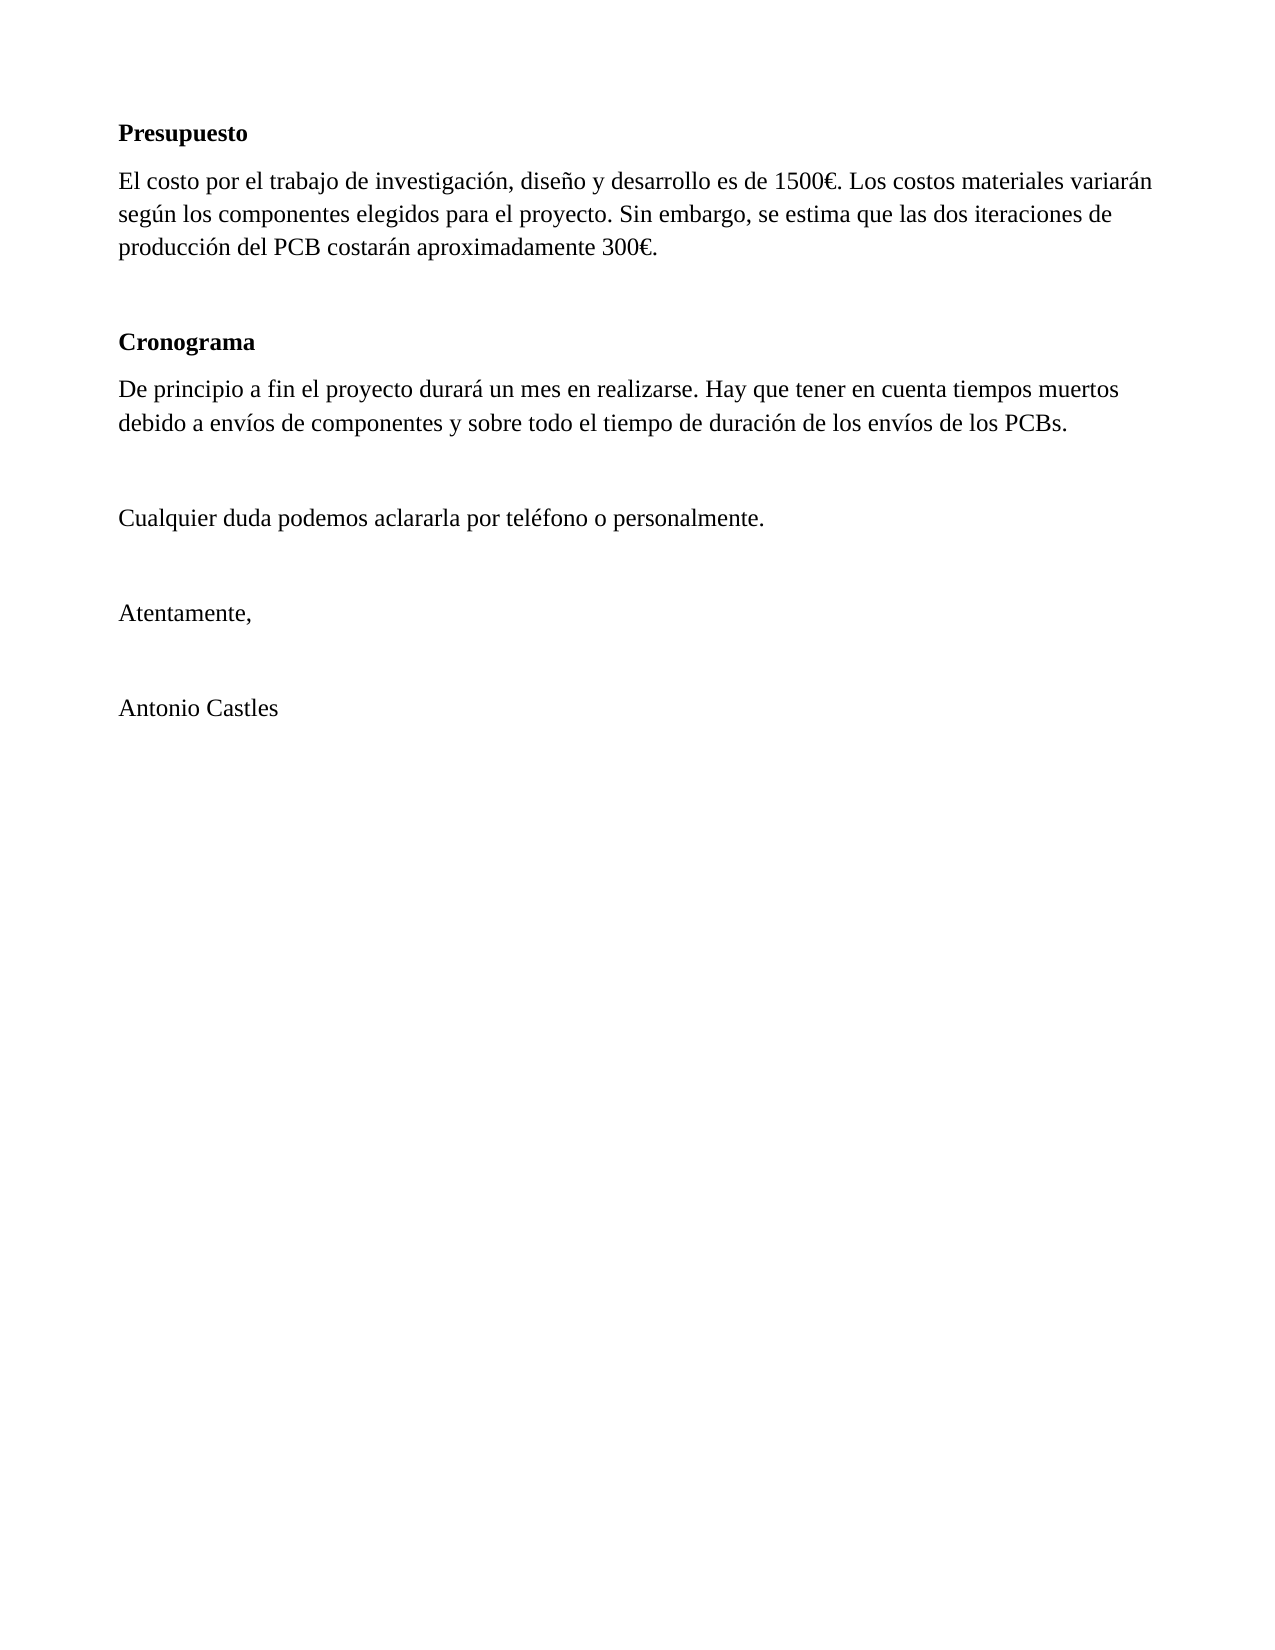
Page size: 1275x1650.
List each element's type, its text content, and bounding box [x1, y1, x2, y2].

text El costo por el trabajo de investigación, diseño y desarrollo es de 1500€. Los costos materiales variarán según los componentes elegidos para el proyecto. Sin embargo, se estima que las dos iteraciones de producción del PCB costarán aproximadamente 300€. [118, 166, 1157, 261]
text Atentamente, [118, 598, 1157, 627]
text Presupuesto [118, 118, 1157, 147]
text De principio a fin el proyecto durará un mes en realizarse. Hay que tener en cuenta tiempos muertos debido a envíos de componentes y sobre todo el tiempo de duración de los envíos de los PCBs. [118, 374, 1157, 436]
text Antonio Castles [118, 693, 1157, 722]
text Cronograma [118, 327, 1157, 356]
text Cualquier duda podemos aclararla por teléfono o personalmente. [118, 503, 1157, 532]
